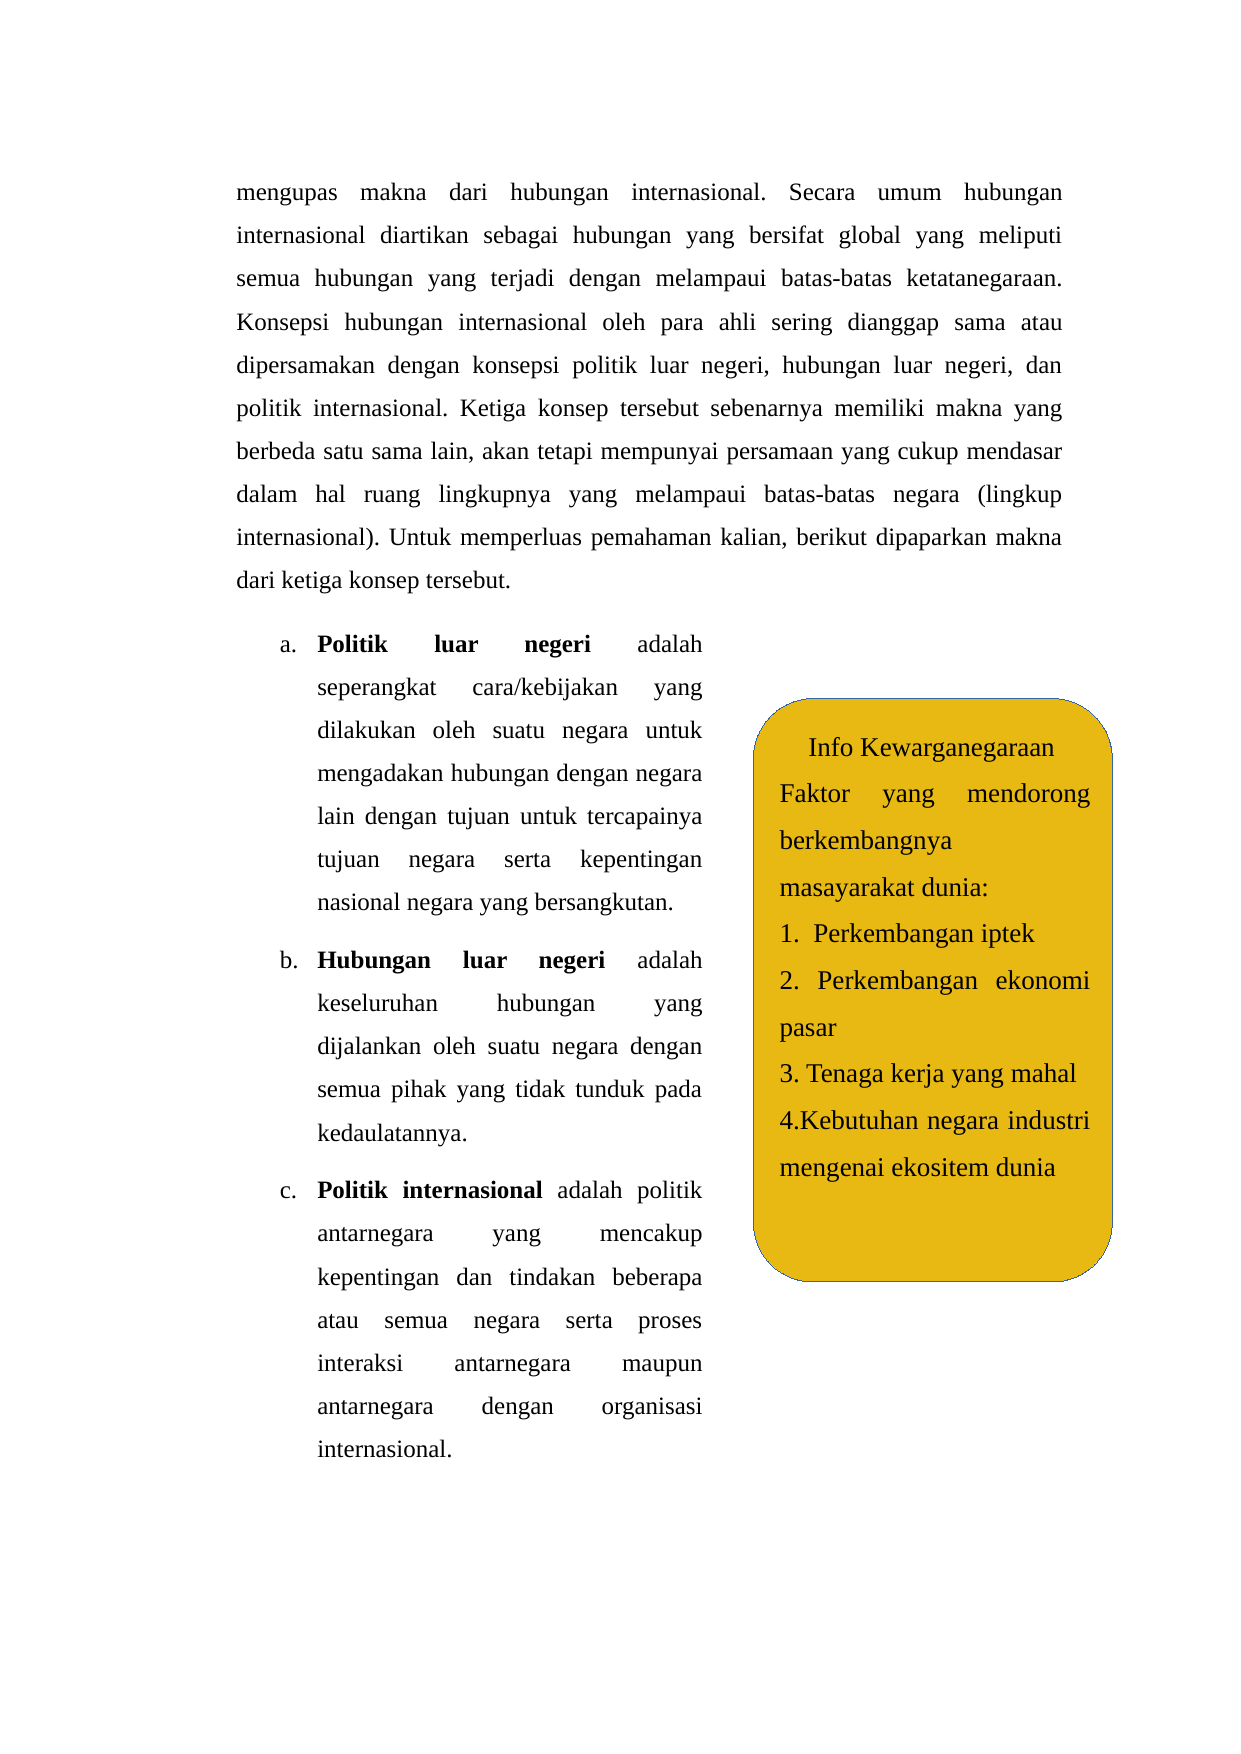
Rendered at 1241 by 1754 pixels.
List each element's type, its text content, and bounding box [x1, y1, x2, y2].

table_header [708, 623, 1133, 1541]
table_header Politik luar negeri adalah seperangkat cara/kebijakan yang dilakukan oleh suatu negara untuk mengadakan hubungan dengan negara lain dengan tujuan untuk tercapainya tujuan negara serta kepentingan nasional negara yang bersangkutan. Hubungan luar negeri adalah keseluruhan hubungan yang dijalankan oleh suatu negara dengan semua pihak yang tidak tunduk pada kedaulatannya. Politik internasional adalah politik antarnegara yang mencakup kepentingan dan tindakan beberapa atau semua negara serta proses interaksi antarnegara maupun antarnegara dengan organisasi internasional. [236, 623, 708, 1541]
text mengupas makna dari hubungan internasional. Secara umum hubungan internasional diartikan sebagai hubungan yang bersifat global yang meliputi semua hubungan yang terjadi dengan melampaui batas-batas ketatanegaraan. Konsepsi hubungan internasional oleh para ahli sering dianggap sama atau dipersamakan dengan konsepsi politik luar negeri, hubungan luar negeri, dan politik internasional. Ketiga konsep tersebut sebenarnya memiliki makna yang berbeda satu sama lain, akan tetapi mempunyai persamaan yang cukup mendasar dalam hal ruang lingkupnya yang melampaui batas-batas negara (lingkup internasional). Untuk memperluas pemahaman kalian, berikut dipaparkan makna dari ketiga konsep tersebut. [236, 177, 1063, 594]
